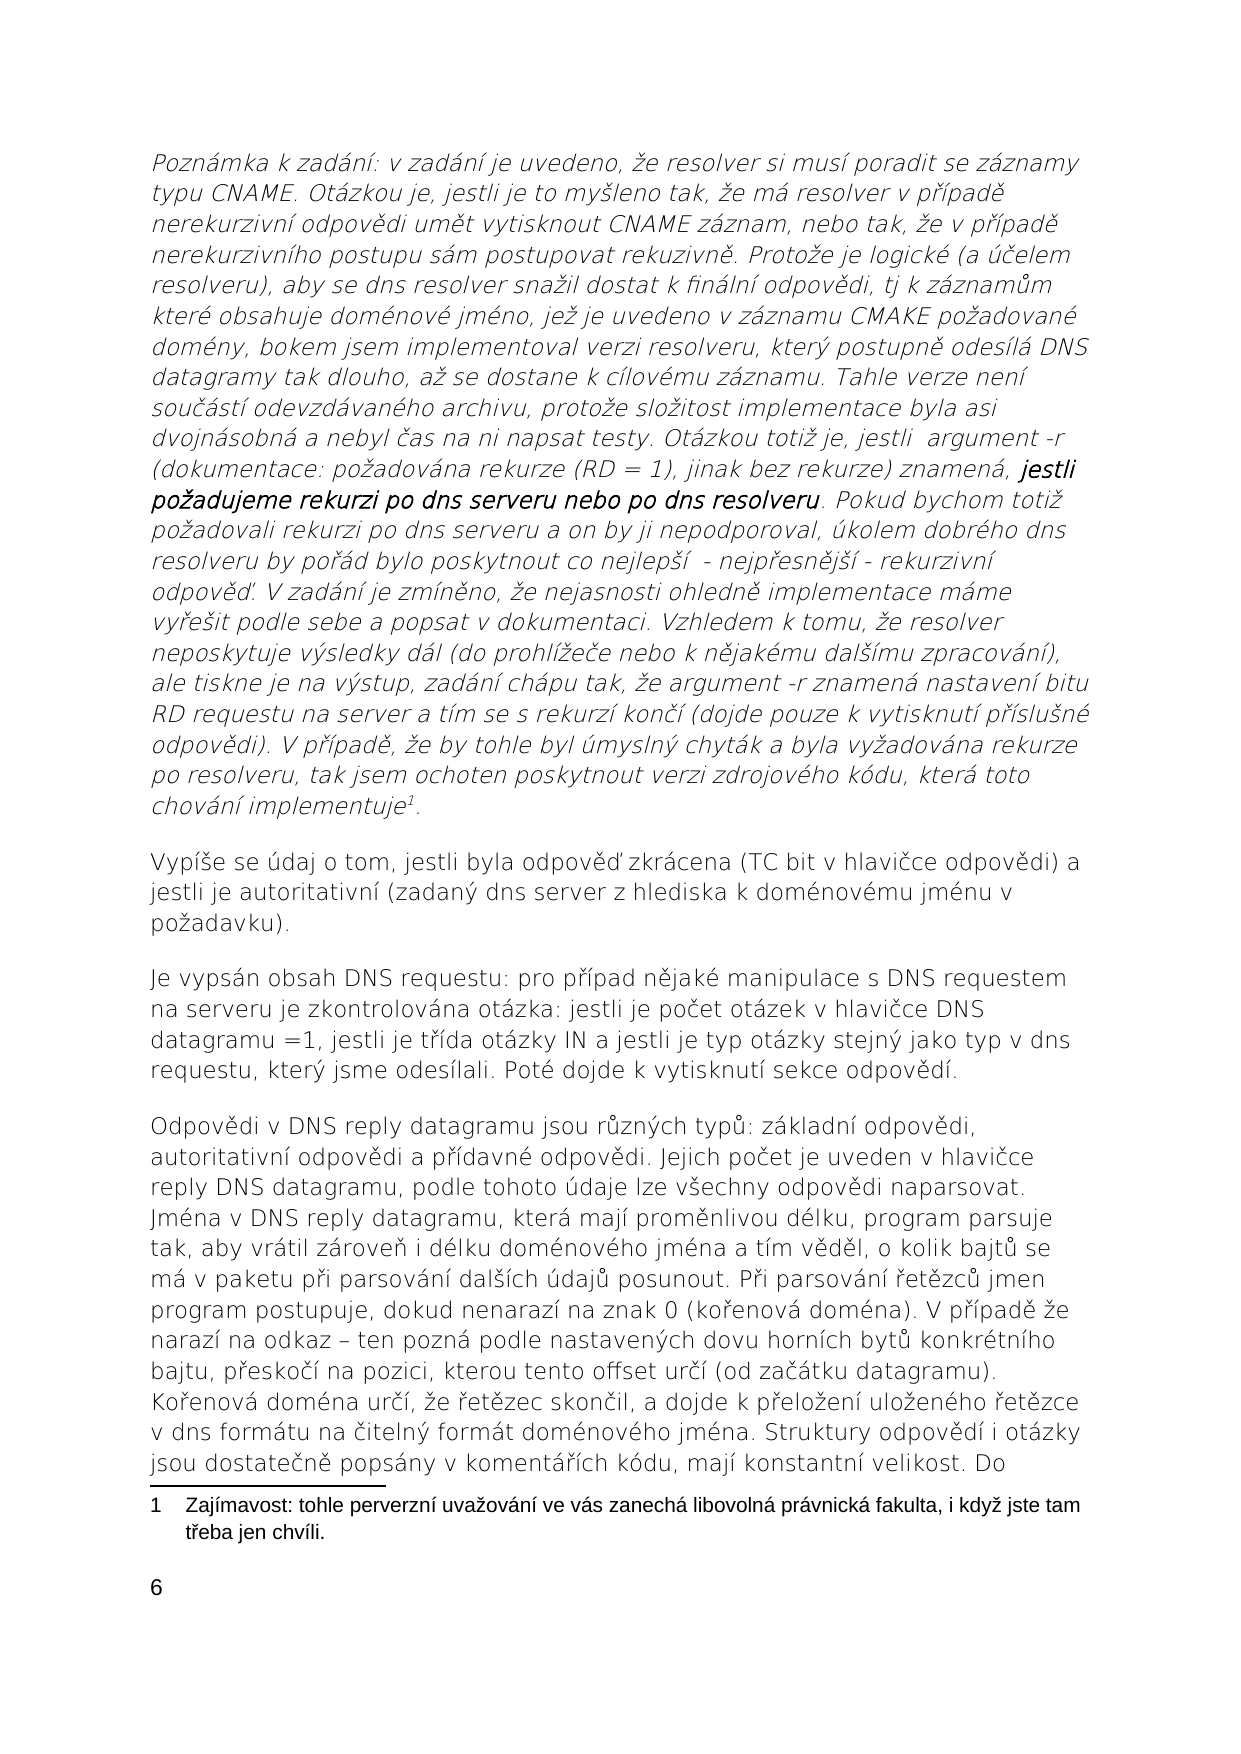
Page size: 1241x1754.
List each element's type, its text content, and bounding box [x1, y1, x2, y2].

text Poznámka k zadání: v zadání je uvedeno, že resolver si musí poradit se záznamy typu CNAME. Otázkou je, jestli je to myšleno tak, že má resolver v případě nerekurzivní odpovědi umět vytisknout CNAME záznam, nebo tak, že v případě nerekurzivního postupu sám postupovat rekuzivně. Protože je logické (a účelem resolveru), aby se dns resolver snažil dostat k finální odpovědi, tj k záznamům které obsahuje doménové jméno, jež je uvedeno v záznamu CMAKE požadované domény, bokem jsem implementoval verzi resolveru, který postupně odesílá DNS datagramy tak dlouho, až se dostane k cílovému záznamu. Tahle verze není součástí odevzdávaného archivu, protože složitost implementace byla asi dvojnásobná a nebyl čas na ni napsat testy. Otázkou totiž je, jestli argument -r (dokumentace: požadována rekurze (RD = 1), jinak bez rekurze) znamená, jestli požadujeme rekurzi po dns serveru nebo po dns resolveru. Pokud bychom totiž požadovali rekurzi po dns serveru a on by ji nepodporoval, úkolem dobrého dns resolveru by pořád bylo poskytnout co nejlepší - nejpřesnější - rekurzivní odpověď. V zadání je zmíněno, že nejasnosti ohledně implementace máme vyřešit podle sebe a popsat v dokumentaci. Vzhledem k tomu, že resolver neposkytuje výsledky dál (do prohlížeče nebo k nějakému dalšímu zpracování), ale tiskne je na výstup, zadání chápu tak, že argument -r znamená nastavení bitu RD requestu na server a tím se s rekurzí končí (dojde pouze k vytisknutí příslušné odpovědi). V případě, že by tohle byl úmyslný chyták a byla vyžadována rekurze po resolveru, tak jsem ochoten poskytnout verzi zdrojového kódu, která toto chování implementuje. [150, 150, 1090, 820]
text Vypíše se údaj o tom, jestli byla odpověď zkrácena (TC bit v hlavičce odpovědi) a jestli je autoritativní (zadaný dns server z hlediska k doménovému jménu v požadavku). [150, 849, 1090, 937]
text Odpovědi v DNS reply datagramu jsou různých typů: základní odpovědi, autoritativní odpovědi a přídavné odpovědi. Jejich počet je uveden v hlavičce reply DNS datagramu, podle tohoto údaje lze všechny odpovědi naparsovat. Jména v DNS reply datagramu, která mají proměnlivou délku, program parsuje tak, aby vrátil zároveň i délku doménového jména a tím věděl, o kolik bajtů se má v paketu při parsování dalších údajů posunout. Při parsování řetězců jmen program postupuje, dokud nenarazí na znak 0 (kořenová doména). V případě že narazí na odkaz – ten pozná podle nastavených dovu horních bytů konkrétního bajtu, přeskočí na pozici, kterou tento offset určí (od začátku datagramu). Kořenová doména určí, že řetězec skončil, a dojde k přeložení uloženého řetězce v dns formátu na čitelný formát doménového jména. Struktury odpovědí i otázky jsou dostatečně popsány v komentářích kódu, mají konstantní velikost. Do [150, 1113, 1090, 1477]
text Je vypsán obsah DNS requestu: pro případ nějaké manipulace s DNS requestem na serveru je zkontrolována otázka: jestli je počet otázek v hlavičce DNS datagramu =1, jestli je třída otázky IN a jestli je typ otázky stejný jako typ v dns requestu, který jsme odesílali. Poté dojde k vytisknutí sekce odpovědí. [150, 966, 1090, 1084]
text Zajímavost: tohle perverzní uvažování ve vás zanechá libovolná právnická fakulta, i když jste tam třeba jen chvíli. [150, 1492, 1090, 1544]
